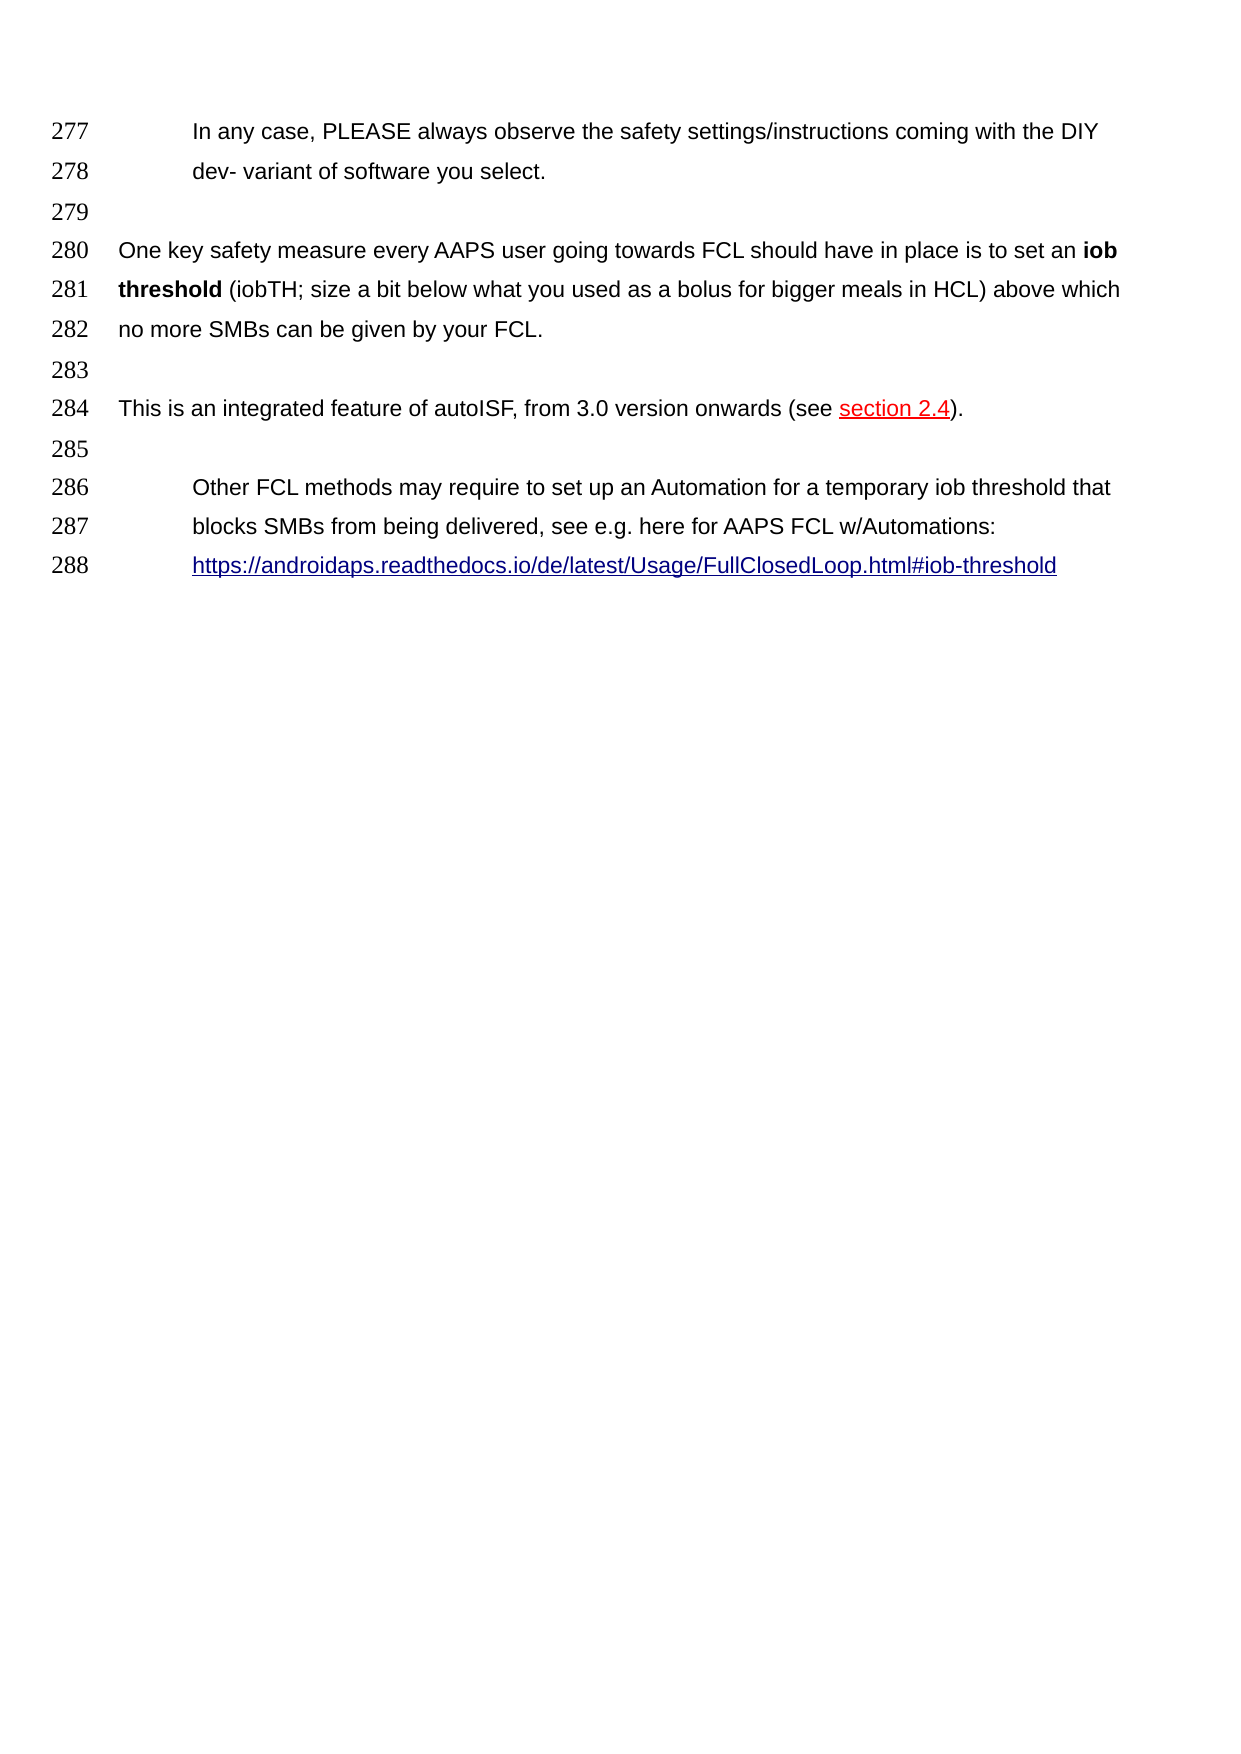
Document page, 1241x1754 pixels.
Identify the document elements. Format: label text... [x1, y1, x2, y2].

text One key safety measure every AAPS user going towards FCL should have in place is to set an iob threshold (iobTH; size a bit below what you used as a bolus for bigger meals in HCL) above which no more SMBs can be given by your FCL. [118, 237, 1122, 342]
text This is an integrated feature of autoISF, from 3.0 version onwards (see section 2.4). [118, 394, 1122, 421]
text In any case, PLEASE always observe the safety settings/instructions coming with the DIY dev- variant of software you select. [192, 118, 1122, 184]
text Other FCL methods may require to set up an Automation for a temporary iob threshold that blocks SMBs from being delivered, see e.g. here for AAPS FCL w/Automations: https://androidaps.readthedocs.io/de/latest/Usage/FullClosedLoop.html#iob-threshold [192, 473, 1122, 579]
